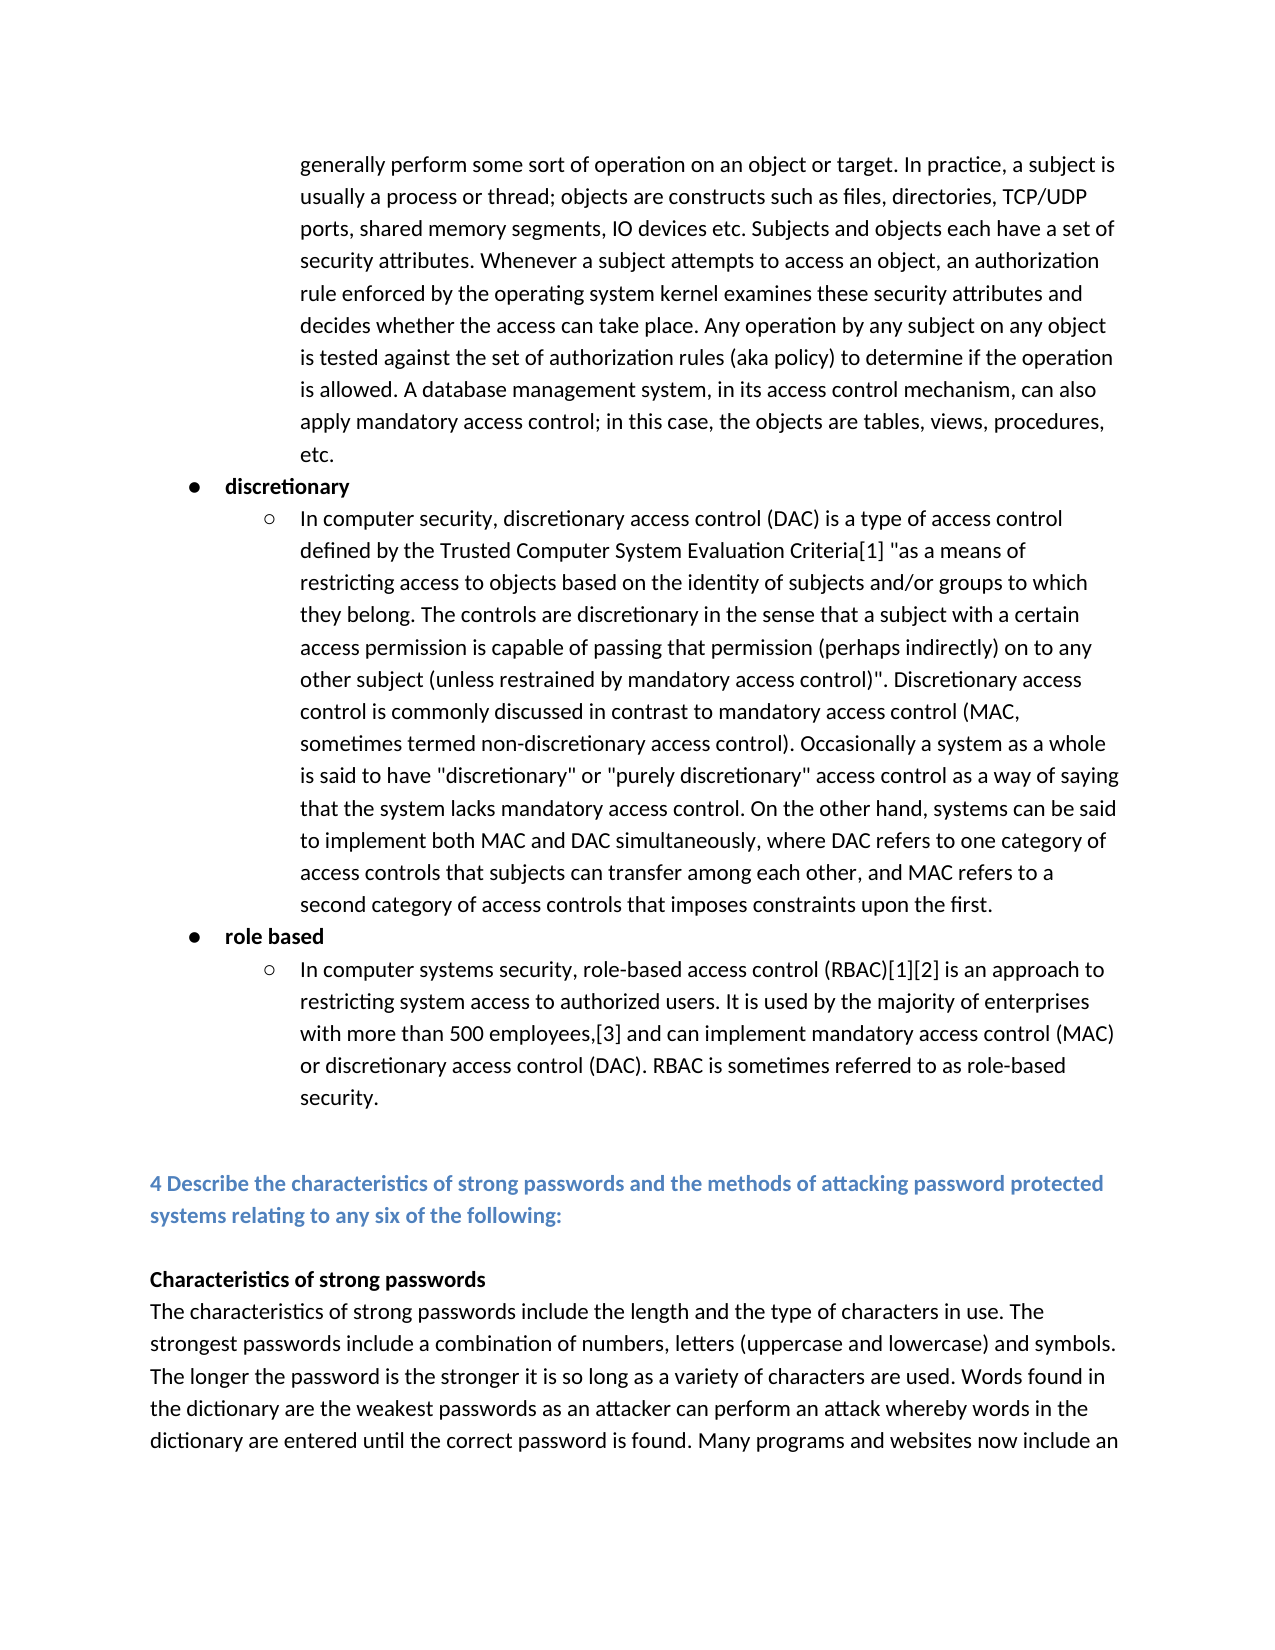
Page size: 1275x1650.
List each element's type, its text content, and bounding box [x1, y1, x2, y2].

subtitle 4 Describe the characteristics of strong passwords and the methods of attacking password protected systems relating to any six of the following: [150, 1169, 1125, 1229]
list In computer systems security, role-based access control (RBAC)[1][2] is an approach to restricting system access to authorized users. It is used by the majority of enterprises with more than 500 employees,[3] and can implement mandatory access control (MAC) or discretionary access control (DAC). RBAC is sometimes referred to as role-based security. [262, 955, 1125, 1111]
text Characteristics of strong passwords [150, 1265, 1125, 1293]
list role based [187, 922, 1125, 951]
list In computer security, discretionary access control (DAC) is a type of access control defined by the Trusted Computer System Evaluation Criteria[1] "as a means of restricting access to objects based on the identity of subjects and/or groups to which they belong. The controls are discretionary in the sense that a subject with a certain access permission is capable of passing that permission (perhaps indirectly) on to any other subject (unless restrained by mandatory access control)". Discretionary access control is commonly discussed in contrast to mandatory access control (MAC, sometimes termed non-discretionary access control). Occasionally a system as a whole is said to have "discretionary" or "purely discretionary" access control as a way of saying that the system lacks mandatory access control. On the other hand, systems can be said to implement both MAC and DAC simultaneously, where DAC refers to one category of access controls that subjects can transfer among each other, and MAC refers to a second category of access controls that imposes constraints upon the first. [262, 504, 1125, 918]
list discretionary [187, 472, 1125, 500]
list generally perform some sort of operation on an object or target. In practice, a subject is usually a process or thread; objects are constructs such as files, directories, TCP/UDP ports, shared memory segments, IO devices etc. Subjects and objects each have a set of security attributes. Whenever a subject attempts to access an object, an authorization rule enforced by the operating system kernel examines these security attributes and decides whether the access can take place. Any operation by any subject on any object is tested against the set of authorization rules (aka policy) to determine if the operation is allowed. A database management system, in its access control mechanism, can also apply mandatory access control; in this case, the objects are tables, views, procedures, etc. [262, 150, 1125, 468]
text The characteristics of strong passwords include the length and the type of characters in use. The strongest passwords include a combination of numbers, letters (uppercase and lowercase) and symbols. The longer the password is the stronger it is so long as a variety of characters are used. Words found in the dictionary are the weakest passwords as an attacker can perform an attack whereby words in the dictionary are entered until the correct password is found. Many programs and websites now include an [150, 1297, 1125, 1454]
